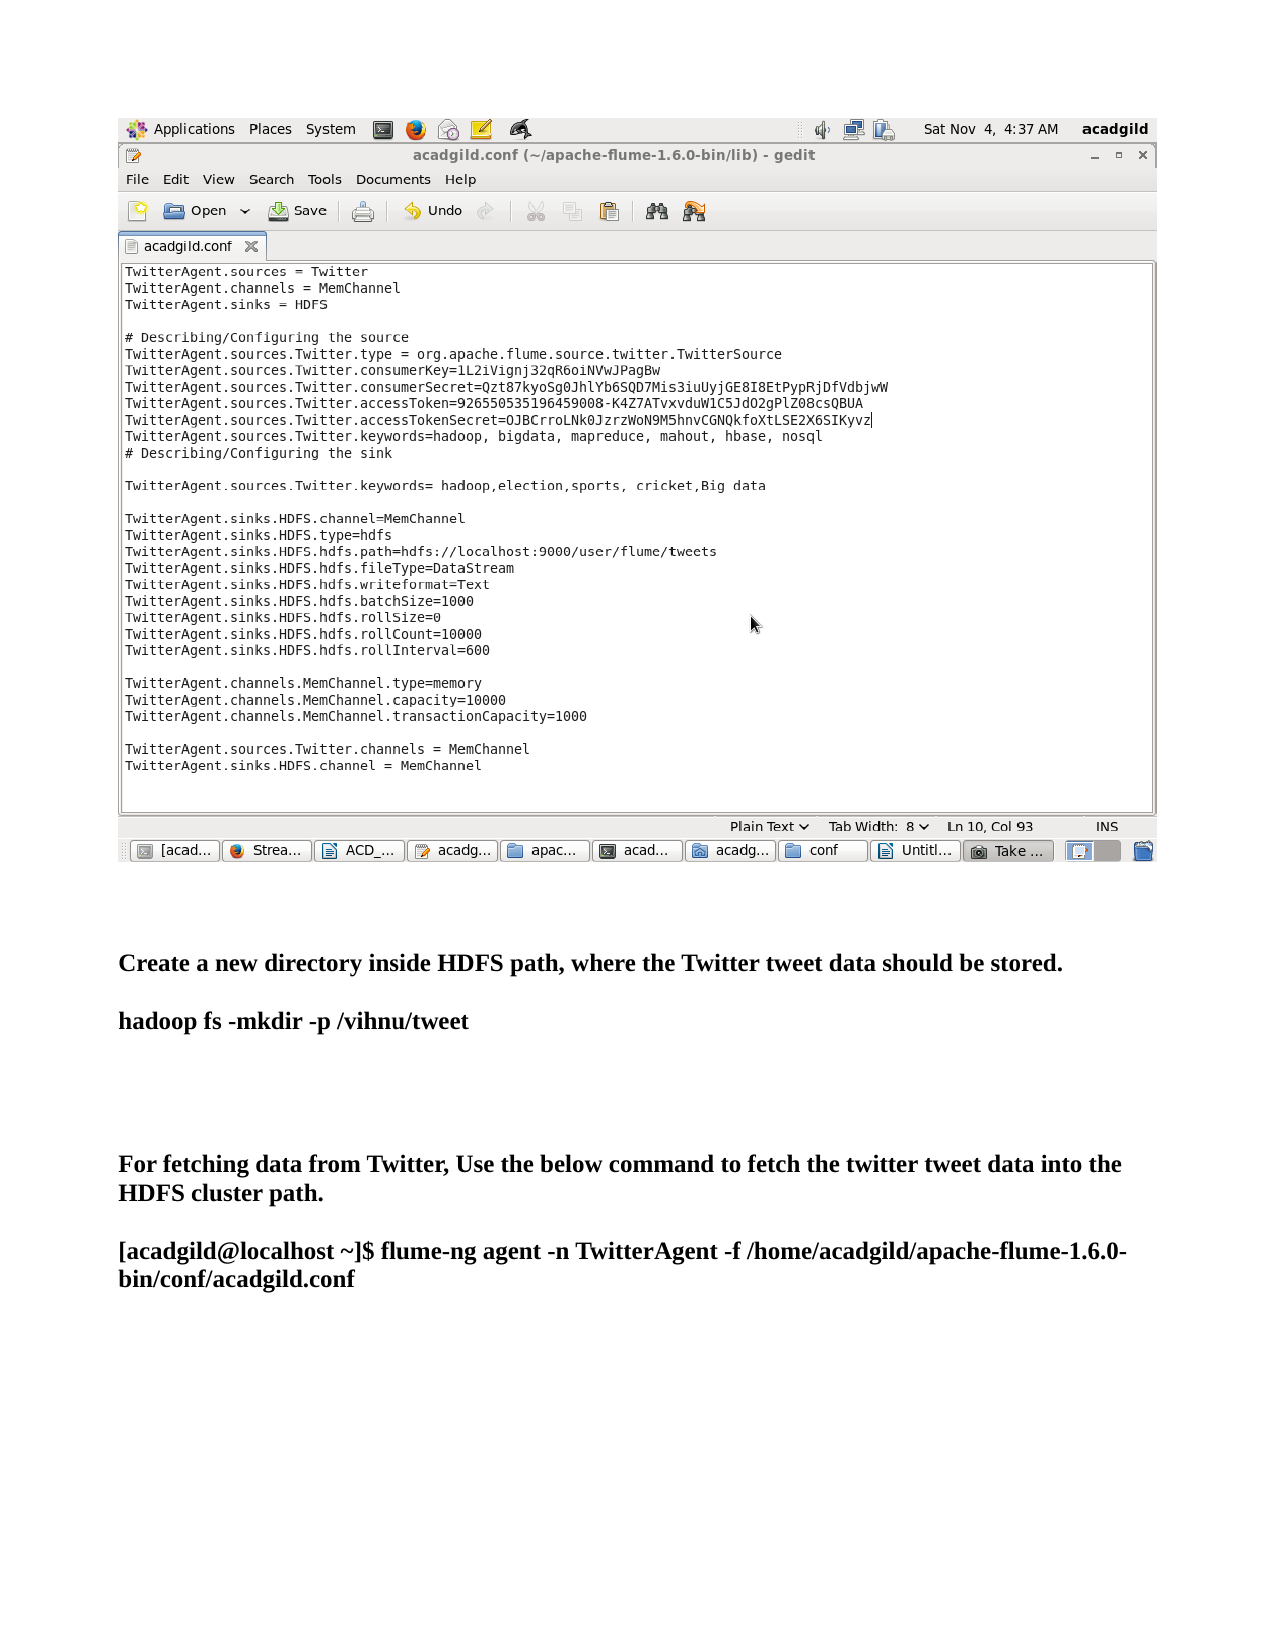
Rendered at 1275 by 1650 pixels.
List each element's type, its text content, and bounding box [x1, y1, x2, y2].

text For fetching data from Twitter, Use the below command to fetch the twitter tweet data into the HDFS cluster path. [118, 1149, 1157, 1207]
text [acadgild@localhost ~]$ flume-ng agent -n TwitterAgent -f /home/acadgild/apache-flume-1.6.0-bin/conf/acadgild.conf [118, 1236, 1157, 1293]
picture [118, 118, 1157, 862]
text hadoop fs -mkdir -p /vihnu/tweet [118, 1006, 1157, 1034]
text Create a new directory inside HDFS path, where the Twitter tweet data should be stored. [118, 948, 1157, 977]
